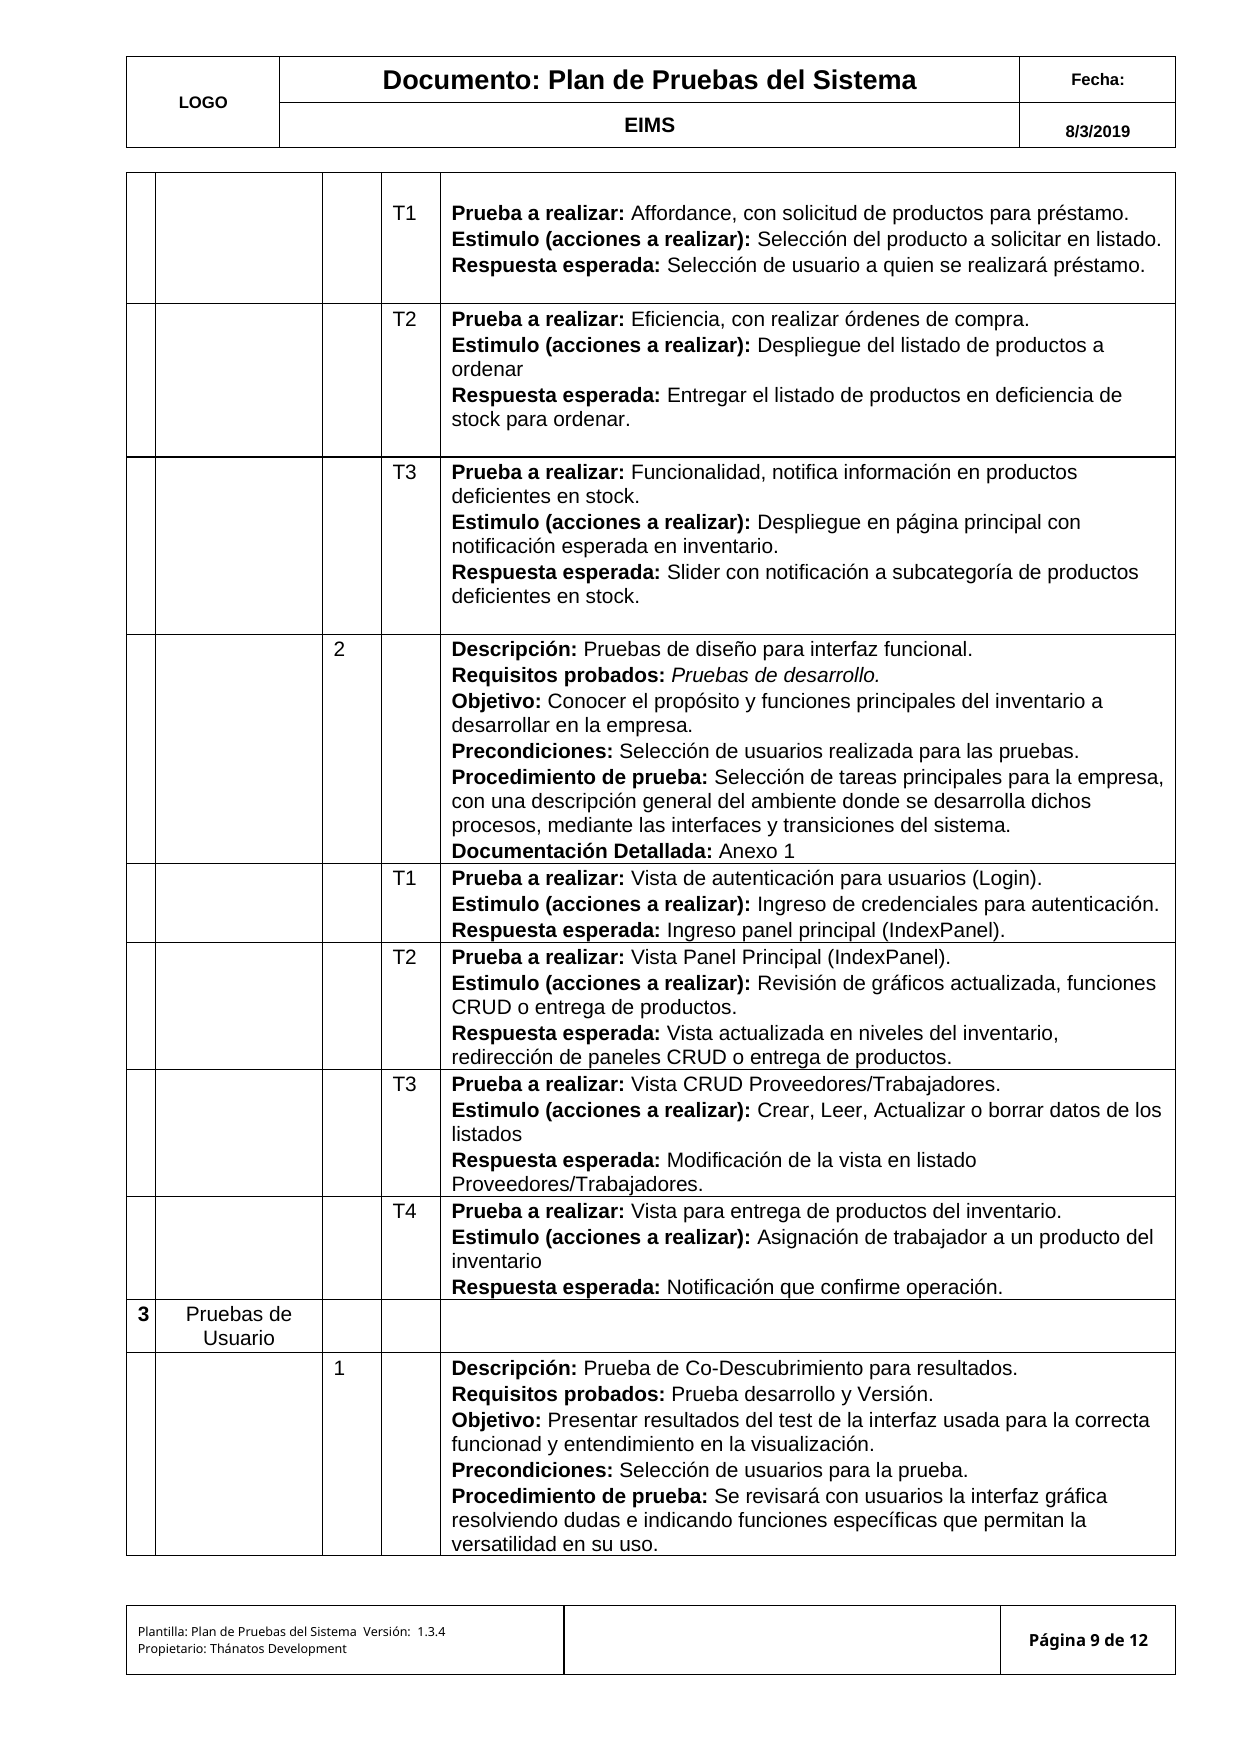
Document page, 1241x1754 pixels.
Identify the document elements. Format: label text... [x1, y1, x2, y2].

table_cell T3 [382, 1070, 440, 1196]
table_cell [382, 1353, 440, 1555]
table_cell [127, 943, 155, 1069]
table_cell [156, 1197, 322, 1299]
table_cell [127, 864, 155, 942]
table_cell Prueba a realizar: Funcionalidad, notifica información en productos deficientes en stock. Estimulo (acciones a realizar): Despliegue en página principal con notificación esperada en inventario. Respuesta esperada: Slider con notificación a subcategoría de productos deficientes en stock. [441, 458, 1175, 633]
table_cell [127, 635, 155, 863]
table_cell [323, 864, 381, 942]
table_cell T1 [382, 864, 440, 942]
table_cell [323, 458, 381, 633]
table_cell Pruebas de Usuario [156, 1300, 322, 1352]
table_cell [323, 1300, 381, 1352]
table_cell Prueba a realizar: Vista Panel Principal (IndexPanel). Estimulo (acciones a realizar): Revisión de gráficos actualizada, funciones CRUD o entrega de productos. Respuesta esperada: Vista actualizada en niveles del inventario, redirección de paneles CRUD o entrega de productos. [441, 943, 1175, 1069]
table_cell Prueba a realizar: Affordance, con solicitud de productos para préstamo. Estimulo (acciones a realizar): Selección del producto a solicitar en listado. Respuesta esperada: Selección de usuario a quien se realizará préstamo. [441, 173, 1175, 303]
table_cell [127, 304, 155, 456]
table_cell Prueba a realizar: Vista para entrega de productos del inventario. Estimulo (acciones a realizar): Asignación de trabajador a un producto del inventario Respuesta esperada: Notificación que confirme operación. [441, 1197, 1175, 1299]
table_cell [156, 173, 322, 303]
table_cell [127, 173, 155, 303]
table_cell 1 [323, 1353, 381, 1555]
table_cell [156, 458, 322, 633]
table_cell [127, 458, 155, 633]
table_cell [323, 173, 381, 303]
table_cell [382, 635, 440, 863]
table_cell [382, 1300, 440, 1352]
table_cell [156, 635, 322, 863]
table_cell [323, 1197, 381, 1299]
table_cell [323, 1070, 381, 1196]
table_cell 2 [323, 635, 381, 863]
table_cell [127, 1353, 155, 1555]
table_cell [156, 1353, 322, 1555]
table_cell [323, 304, 381, 456]
table_cell [441, 1300, 1175, 1352]
table_cell T2 [382, 943, 440, 1069]
table_cell T1 [382, 173, 440, 303]
table_cell [156, 304, 322, 456]
table_cell [156, 864, 322, 942]
table_cell T4 [382, 1197, 440, 1299]
table_cell [156, 1070, 322, 1196]
table_cell Prueba a realizar: Eficiencia, con realizar órdenes de compra. Estimulo (acciones a realizar): Despliegue del listado de productos a ordenar Respuesta esperada: Entregar el listado de productos en deficiencia de stock para ordenar. [441, 304, 1175, 456]
table_cell T3 [382, 458, 440, 633]
table_cell Prueba a realizar: Vista CRUD Proveedores/Trabajadores. Estimulo (acciones a realizar): Crear, Leer, Actualizar o borrar datos de los listados Respuesta esperada: Modificación de la vista en listado Proveedores/Trabajadores. [441, 1070, 1175, 1196]
table_cell [127, 1197, 155, 1299]
table_cell Descripción: Pruebas de diseño para interfaz funcional. Requisitos probados: Pruebas de desarrollo. Objetivo: Conocer el propósito y funciones principales del inventario a desarrollar en la empresa. Precondiciones: Selección de usuarios realizada para las pruebas. Procedimiento de prueba: Selección de tareas principales para la empresa, con una descripción general del ambiente donde se desarrolla dichos procesos, mediante las interfaces y transiciones del sistema. Documentación Detallada: Anexo 1 [441, 635, 1175, 863]
table_cell Descripción: Prueba de Co-Descubrimiento para resultados. Requisitos probados: Prueba desarrollo y Versión. Objetivo: Presentar resultados del test de la interfaz usada para la correcta funcionad y entendimiento en la visualización. Precondiciones: Selección de usuarios para la prueba. Procedimiento de prueba: Se revisará con usuarios la interfaz gráfica resolviendo dudas e indicando funciones específicas que permitan la versatilidad en su uso. [441, 1353, 1175, 1555]
table_cell Prueba a realizar: Vista de autenticación para usuarios (Login). Estimulo (acciones a realizar): Ingreso de credenciales para autenticación. Respuesta esperada: Ingreso panel principal (IndexPanel). [441, 864, 1175, 942]
table_cell T2 [382, 304, 440, 456]
table_cell [323, 943, 381, 1069]
table_cell 3 [127, 1300, 155, 1352]
table_cell [156, 943, 322, 1069]
table_cell [127, 1070, 155, 1196]
